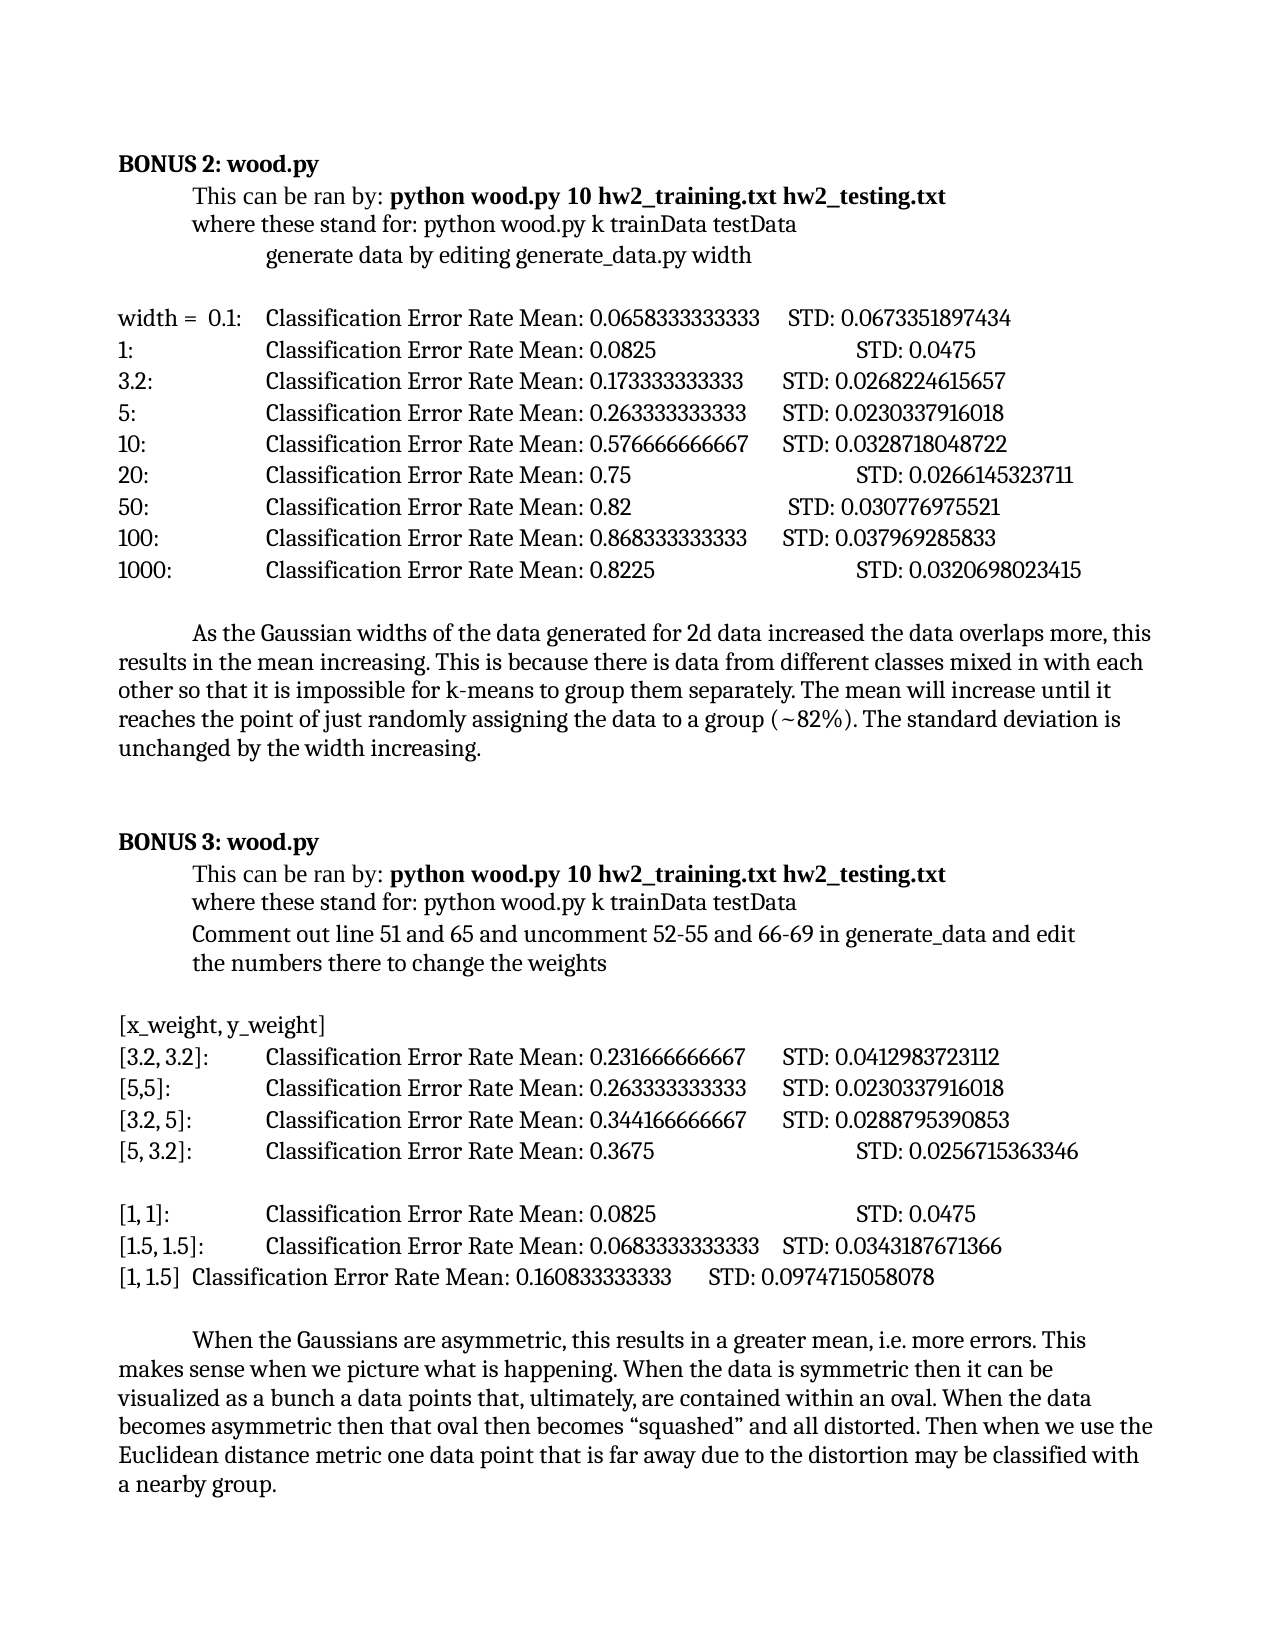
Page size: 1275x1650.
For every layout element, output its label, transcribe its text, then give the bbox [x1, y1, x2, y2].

text 1: Classification Error Rate Mean: 0.0825 STD: 0.0475 [118, 336, 1157, 364]
text [1, 1]: Classification Error Rate Mean: 0.0825 STD: 0.0475 [118, 1200, 1157, 1229]
text 50: Classification Error Rate Mean: 0.82 STD: 0.030776975521 [118, 493, 1157, 522]
text [1, 1.5] Classification Error Rate Mean: 0.160833333333 STD: 0.0974715058078 [118, 1263, 1157, 1292]
text 100: Classification Error Rate Mean: 0.868333333333 STD: 0.037969285833 [118, 524, 1157, 553]
text BONUS 3: wood.py [118, 828, 1157, 857]
text [5,5]: Classification Error Rate Mean: 0.263333333333 STD: 0.0230337916018 [118, 1074, 1157, 1103]
text This can be ran by: python wood.py 10 hw2_training.txt hw2_testing.txt [118, 859, 1157, 888]
text [3.2, 3.2]: Classification Error Rate Mean: 0.231666666667 STD: 0.0412983723112 [118, 1043, 1157, 1072]
text 1000: Classification Error Rate Mean: 0.8225 STD: 0.0320698023415 [118, 556, 1157, 584]
text 3.2: Classification Error Rate Mean: 0.173333333333 STD: 0.0268224615657 [118, 367, 1157, 396]
text generate data by editing generate_data.py width [118, 241, 1157, 270]
text [5, 3.2]: Classification Error Rate Mean: 0.3675 STD: 0.0256715363346 [118, 1137, 1157, 1166]
text 10: Classification Error Rate Mean: 0.576666666667 STD: 0.0328718048722 [118, 430, 1157, 459]
text [3.2, 5]: Classification Error Rate Mean: 0.344166666667 STD: 0.0288795390853 [118, 1106, 1157, 1134]
text BONUS 2: wood.py [118, 149, 1157, 178]
text where these stand for: python wood.py k trainData testData [118, 210, 1157, 238]
text As the Gaussian widths of the data generated for 2d data increased the data overlaps more, this results in the mean increasing. This is because there is data from different classes mixed in with each other so that it is impossible for k-means to group them separately. The mean will increase until it reaches the point of just randomly assigning the data to a group (~82%). The standard deviation is unchanged by the width increasing. [118, 619, 1157, 762]
text [x_weight, y_weight] [118, 1011, 1157, 1040]
text When the Gaussians are asymmetric, this results in a greater mean, i.e. more errors. This makes sense when we picture what is happening. When the data is symmetric then it can be visualized as a bunch a data points that, ultimately, are contained within an oval. When the data becomes asymmetric then that oval then becomes “squashed” and all distorted. Then when we use the Euclidean distance metric one data point that is far away due to the distortion may be classified with a nearby group. [118, 1326, 1157, 1498]
text [1.5, 1.5]: Classification Error Rate Mean: 0.0683333333333 STD: 0.0343187671366 [118, 1232, 1157, 1260]
text Comment out line 51 and 65 and uncomment 52-55 and 66-69 in generate_data and edit the numbers there to change the weights [118, 920, 1157, 977]
text width = 0.1: Classification Error Rate Mean: 0.0658333333333 STD: 0.0673351897434 [118, 304, 1157, 333]
text 20: Classification Error Rate Mean: 0.75 STD: 0.0266145323711 [118, 461, 1157, 490]
text 5: Classification Error Rate Mean: 0.263333333333 STD: 0.0230337916018 [118, 398, 1157, 427]
text where these stand for: python wood.py k trainData testData [118, 888, 1157, 917]
text This can be ran by: python wood.py 10 hw2_training.txt hw2_testing.txt [118, 181, 1157, 210]
